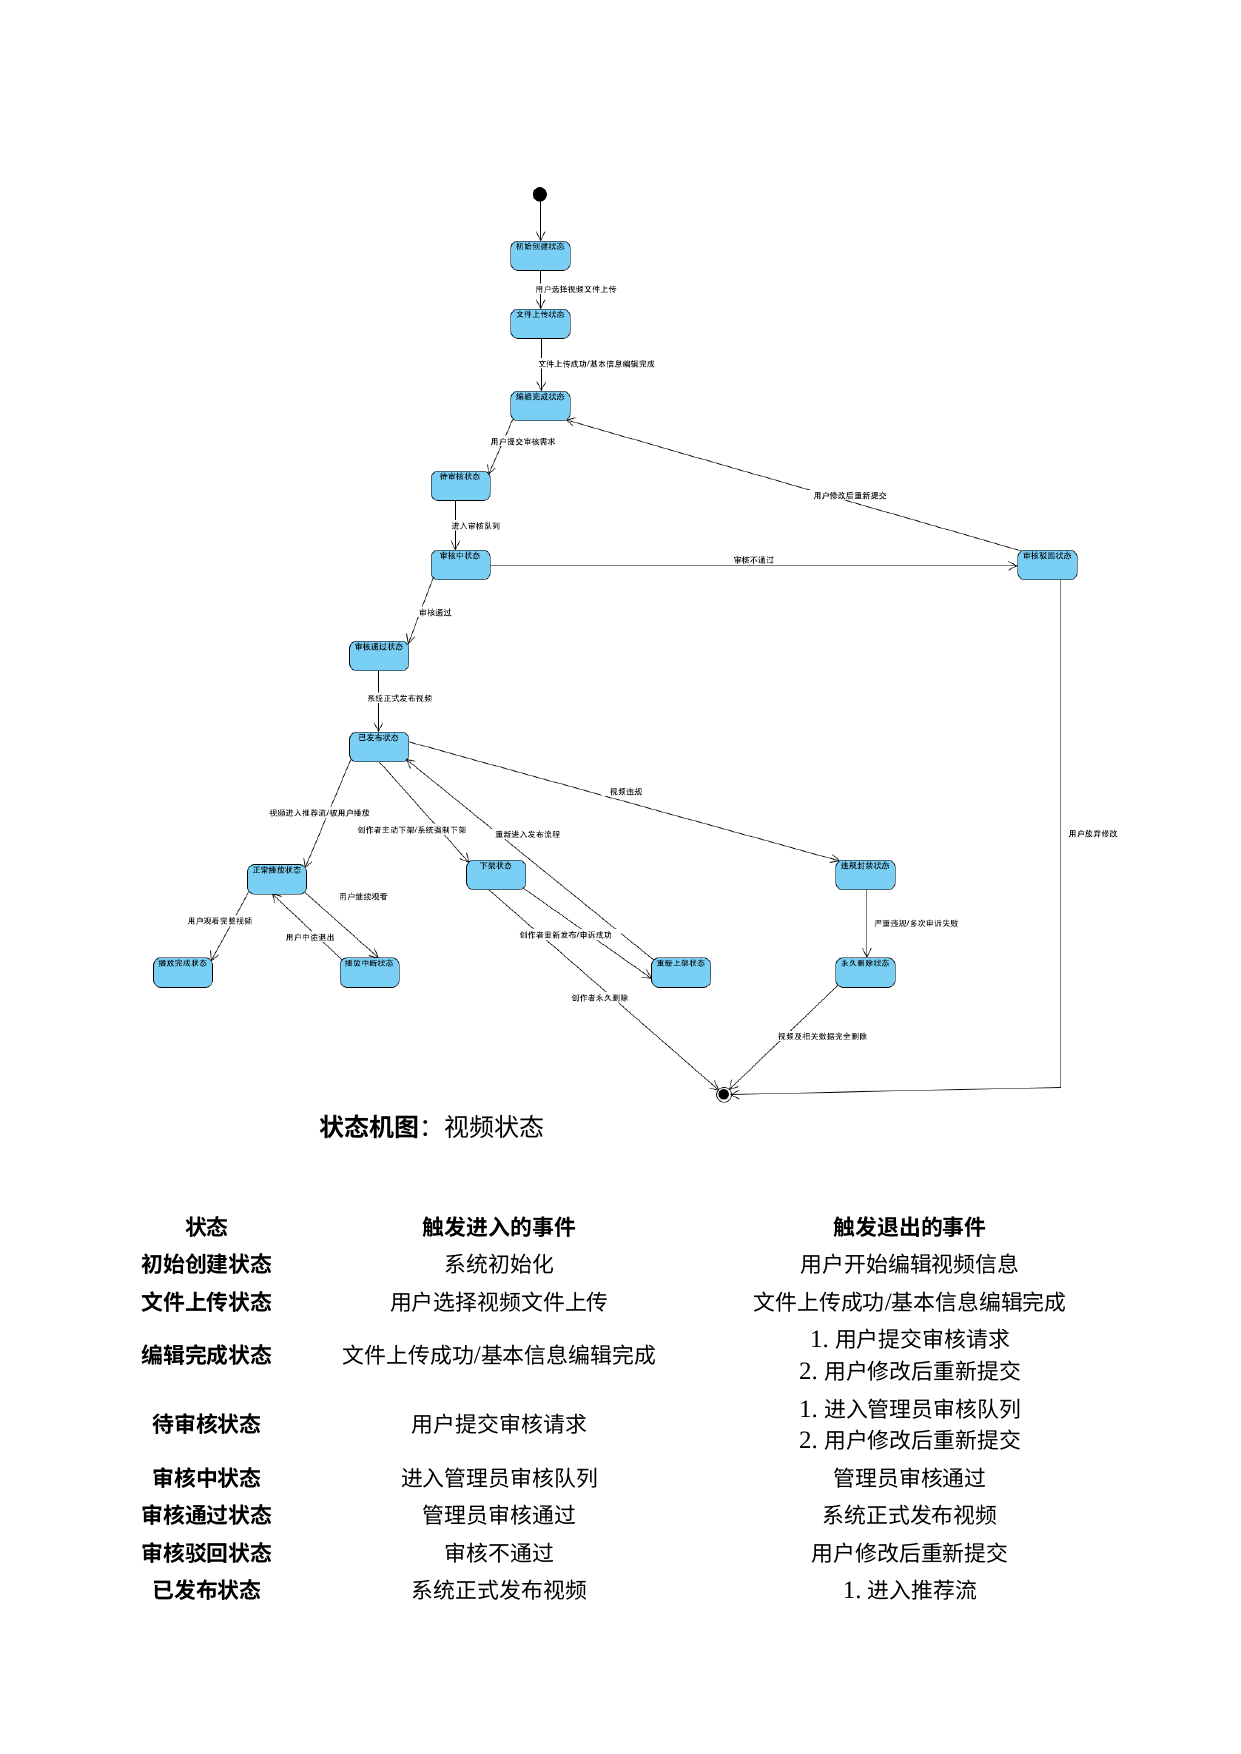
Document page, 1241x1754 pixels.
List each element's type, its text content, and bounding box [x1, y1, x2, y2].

table_cell 已发布状态 [118, 1570, 295, 1608]
table_cell 审核不通过 [295, 1533, 703, 1570]
picture [118, 187, 1123, 1108]
table_header 状态 [118, 1207, 295, 1244]
table_cell 文件上传成功/基本信息编辑完成 [295, 1320, 703, 1389]
table_cell 审核驳回状态 [118, 1533, 295, 1570]
table_cell 进入管理员审核队列 [295, 1458, 703, 1495]
table_cell 用户选择视频文件上传 [295, 1282, 703, 1319]
table_cell 初始创建状态 [118, 1245, 295, 1282]
text 状态机图：视频状态 [118, 1108, 1122, 1144]
table_cell 系统初始化 [295, 1245, 703, 1282]
table_cell 用户提交审核请求 [295, 1389, 703, 1458]
table_cell 用户修改后重新提交 [703, 1533, 1117, 1570]
table_cell 文件上传状态 [118, 1282, 295, 1319]
table_cell 编辑完成状态 [118, 1320, 295, 1389]
table_cell 管理员审核通过 [295, 1495, 703, 1533]
table_cell 审核中状态 [118, 1458, 295, 1495]
table_cell 待审核状态 [118, 1389, 295, 1458]
table_cell 用户开始编辑视频信息 [703, 1245, 1117, 1282]
table_cell 系统正式发布视频 [295, 1570, 703, 1608]
table_cell 系统正式发布视频 [703, 1495, 1117, 1533]
table_cell 1. 进入管理员审核队列 2. 用户修改后重新提交 [703, 1389, 1117, 1458]
table_cell 审核通过状态 [118, 1495, 295, 1533]
table_cell 1. 进入推荐流 [703, 1570, 1117, 1608]
table_cell 管理员审核通过 [703, 1458, 1117, 1495]
table_header 触发退出的事件 [703, 1207, 1117, 1244]
table_cell 1. 用户提交审核请求 2. 用户修改后重新提交 [703, 1320, 1117, 1389]
table_cell 文件上传成功/基本信息编辑完成 [703, 1282, 1117, 1319]
table_header 触发进入的事件 [295, 1207, 703, 1244]
